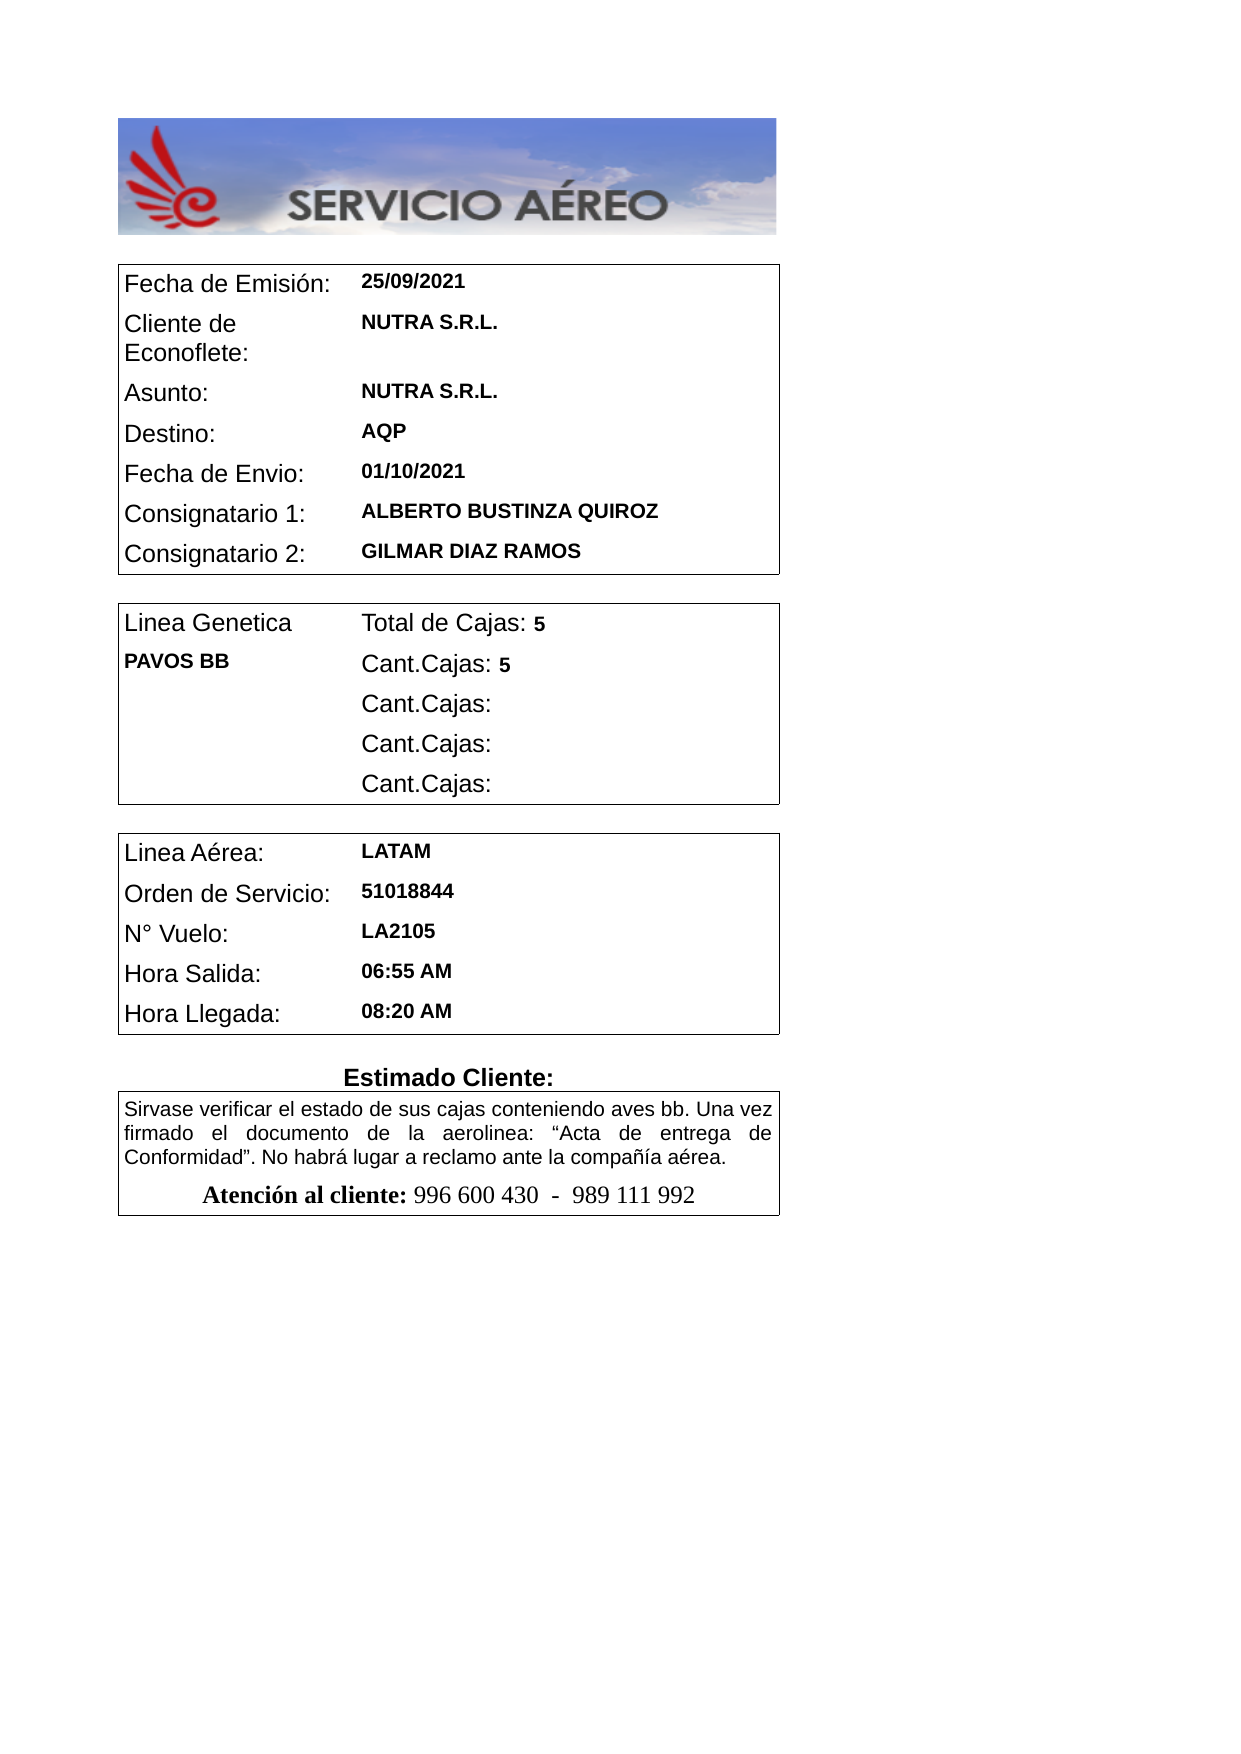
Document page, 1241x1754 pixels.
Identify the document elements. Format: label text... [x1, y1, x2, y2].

table_header Fecha de Emisión: [119, 265, 356, 304]
table_cell Total de Cajas: 5 [356, 604, 779, 643]
table_cell Cliente de Econoflete: [119, 304, 356, 373]
table_cell [356, 805, 779, 833]
table_cell ALBERTO BUSTINZA QUIROZ [356, 493, 779, 533]
table_cell 01/10/2021 [356, 453, 779, 493]
table_cell NUTRA S.R.L. [356, 304, 779, 373]
table_cell 51018844 [356, 873, 779, 913]
table_cell Fecha de Envio: [119, 453, 356, 493]
table_cell Cant.Cajas: [356, 764, 779, 804]
table_cell Linea Genetica [119, 604, 356, 643]
table_cell [119, 723, 356, 763]
table_cell 06:55 AM [356, 953, 779, 993]
table_cell 08:20 AM [356, 994, 779, 1034]
table_cell Hora Salida: [119, 953, 356, 993]
table_cell Hora Llegada: [119, 994, 356, 1034]
table_cell [119, 764, 356, 804]
table_cell GILMAR DIAZ RAMOS [356, 534, 779, 574]
table_cell Destino: [119, 413, 356, 453]
table_cell Cant.Cajas: [356, 683, 779, 723]
table_cell [119, 683, 356, 723]
table_cell Sirvase verificar el estado de sus cajas conteniendo aves bb. Una vez firmado el documento de la aerolinea: “Acta de entrega de Conformidad”. No habrá lugar a reclamo ante la compañía aérea. [119, 1092, 779, 1175]
table_cell Estimado Cliente: [118, 1035, 779, 1091]
table_cell Atención al cliente: 996 600 430 - 989 111 992 [119, 1175, 779, 1215]
table_header 25/09/2021 [356, 265, 779, 304]
table_cell Orden de Servicio: [119, 873, 356, 913]
table_cell PAVOS BB [119, 643, 356, 683]
table_cell [356, 575, 779, 603]
table_cell Cant.Cajas: [356, 723, 779, 763]
table_cell AQP [356, 413, 779, 453]
table_cell Consignatario 1: [119, 493, 356, 533]
table_cell N° Vuelo: [119, 913, 356, 953]
table_cell [118, 805, 356, 833]
picture [118, 118, 777, 235]
table_cell Consignatario 2: [119, 534, 356, 574]
table_cell Cant.Cajas: 5 [356, 643, 779, 683]
table_cell Linea Aérea: [119, 834, 356, 873]
table_cell NUTRA S.R.L. [356, 373, 779, 413]
table_cell LATAM [356, 834, 779, 873]
table_cell [118, 575, 356, 603]
table_cell LA2105 [356, 913, 779, 953]
table_cell Asunto: [119, 373, 356, 413]
